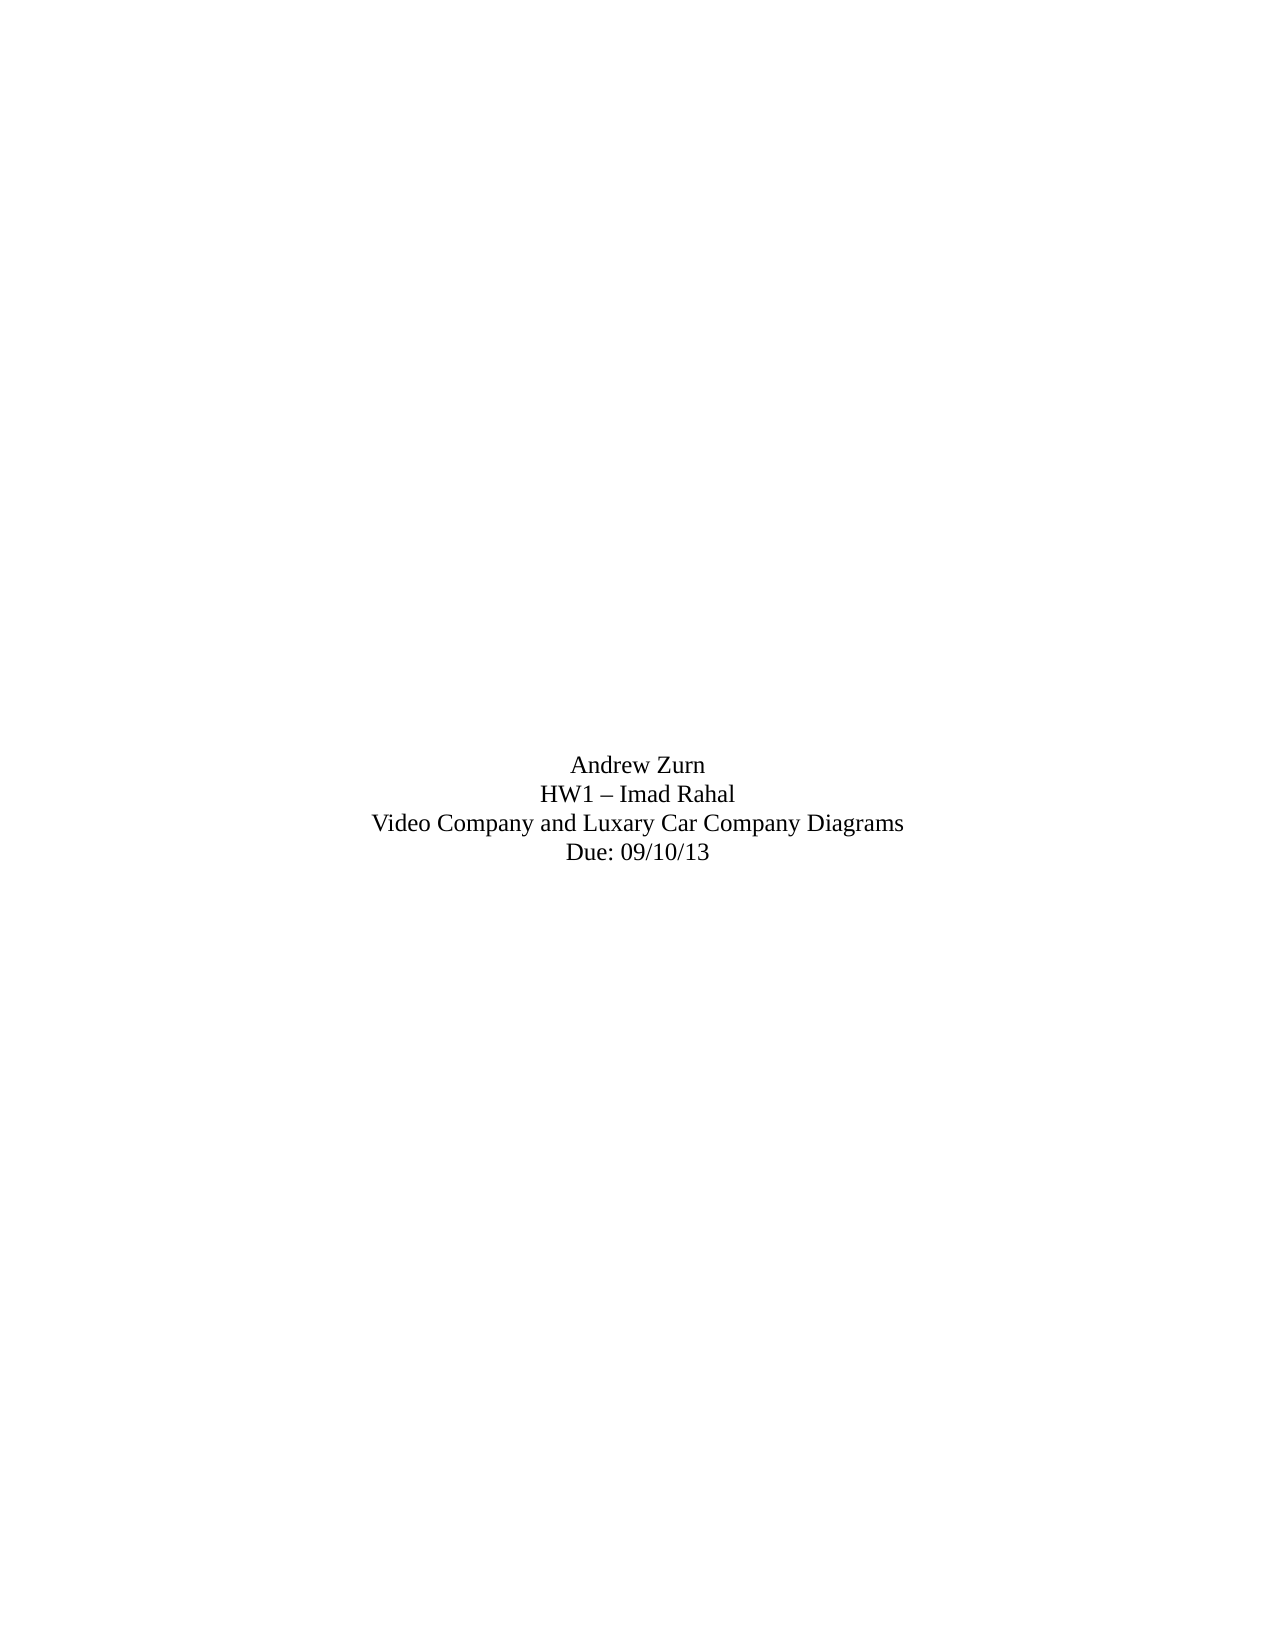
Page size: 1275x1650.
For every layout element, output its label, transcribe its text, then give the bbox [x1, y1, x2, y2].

text HW1 – Imad Rahal [118, 779, 1157, 808]
text Video Company and Luxary Car Company Diagrams [118, 808, 1157, 837]
text Andrew Zurn [118, 751, 1157, 779]
text Due: 09/10/13 [118, 837, 1157, 866]
